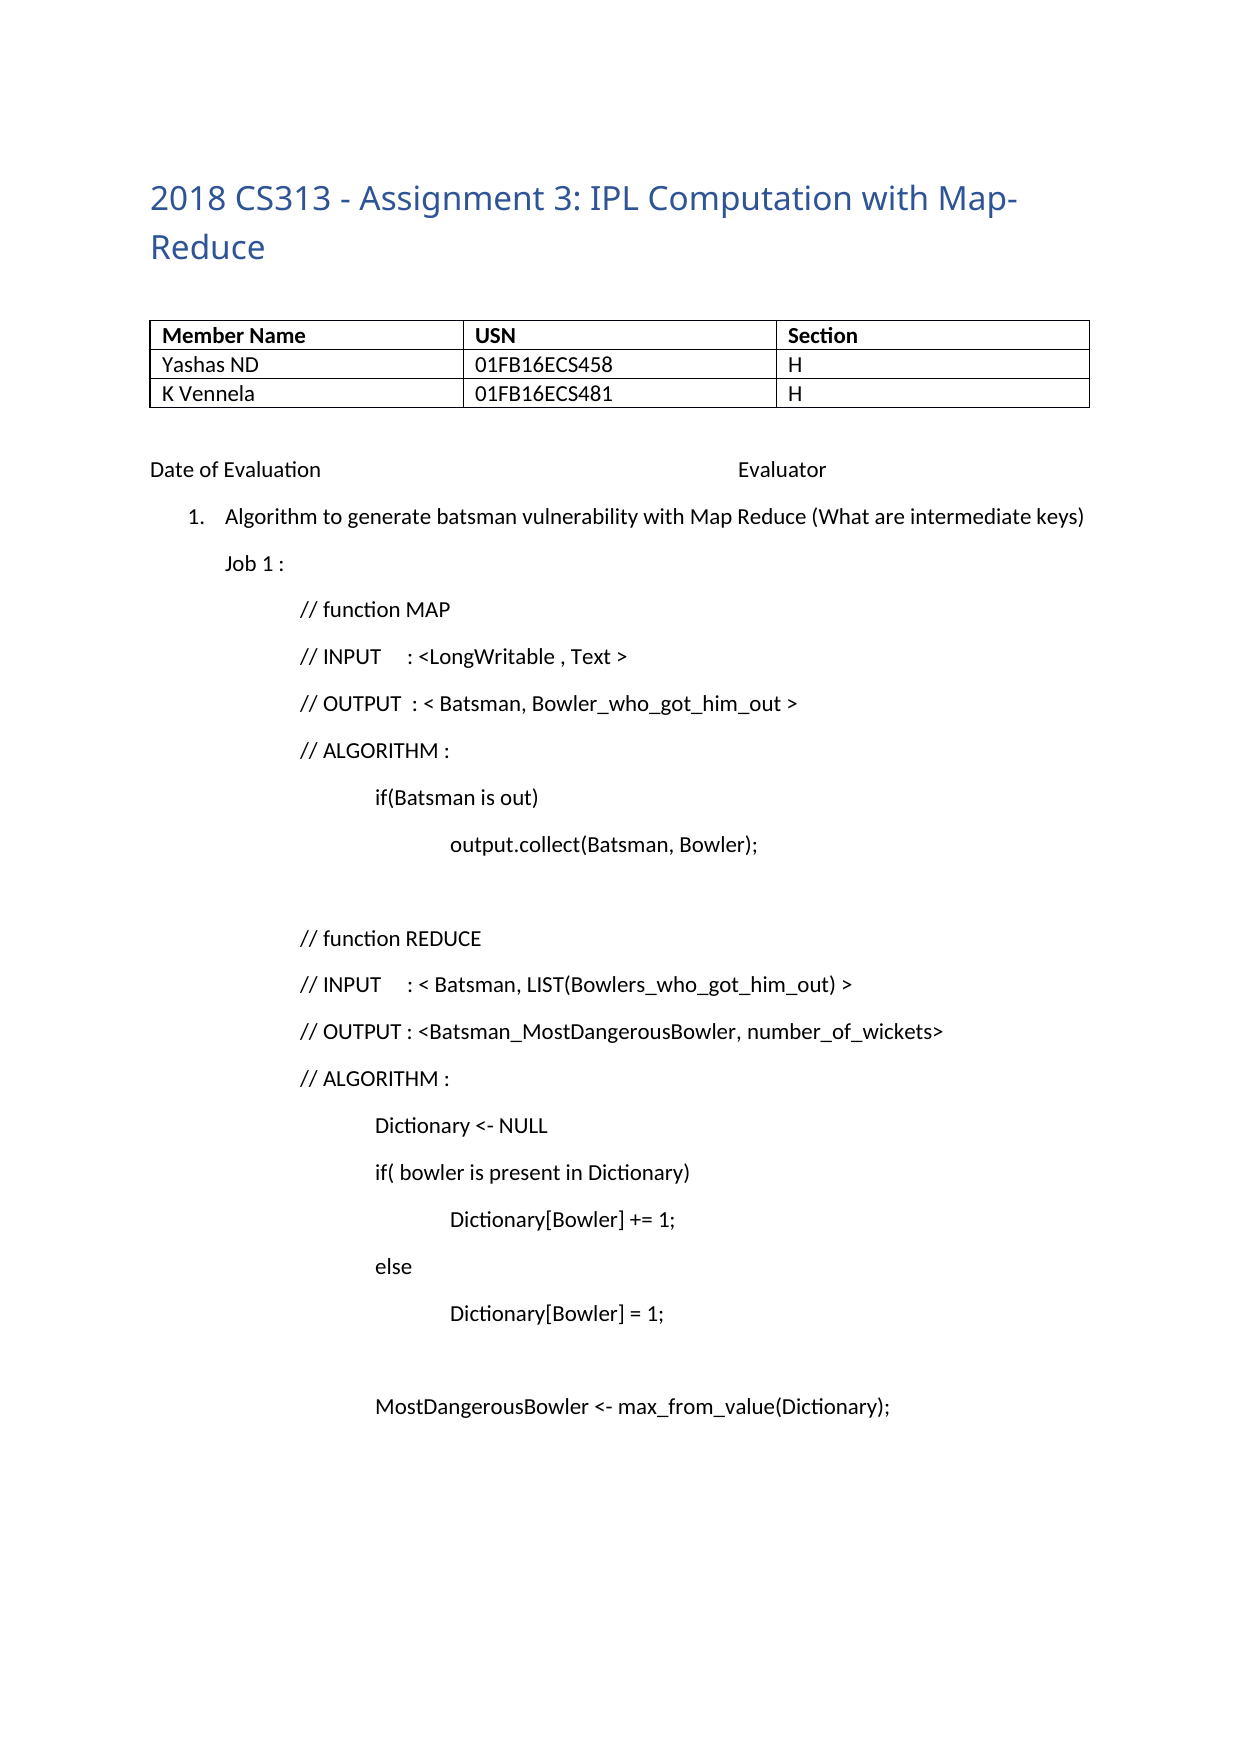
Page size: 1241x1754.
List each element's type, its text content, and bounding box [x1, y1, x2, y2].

table_header Member Name [151, 321, 463, 349]
text Dictionary[Bowler] += 1; [150, 1205, 1090, 1233]
text // ALGORITHM : [150, 1064, 1090, 1092]
text // OUTPUT : <Batsman_MostDangerousBowler, number_of_wickets> [150, 1017, 1090, 1045]
text // ALGORITHM : [150, 736, 1090, 764]
text // function REDUCE [150, 924, 1090, 952]
table_cell 01FB16ECS481 [464, 379, 776, 407]
text // INPUT : < Batsman, LIST(Bowlers_who_got_him_out) > [150, 971, 1090, 998]
text Dictionary <- NULL [150, 1111, 1090, 1139]
text if(Batsman is out) [150, 783, 1090, 811]
table_cell 01FB16ECS458 [464, 350, 776, 378]
table_cell H [777, 350, 1089, 378]
subtitle 2018 CS313 - Assignment 3: IPL Computation with Map-Reduce [150, 175, 1090, 269]
text // function MAP [150, 596, 1090, 623]
table_header USN [464, 321, 776, 349]
text Dictionary[Bowler] = 1; [150, 1299, 1090, 1327]
text MostDangerousBowler <- max_from_value(Dictionary); [150, 1392, 1090, 1420]
list Algorithm to generate batsman vulnerability with Map Reduce (What are intermediate keys) [187, 502, 1090, 530]
table_header Section [777, 321, 1089, 349]
text Date of Evaluation Evaluator [150, 455, 1090, 483]
text output.collect(Batsman, Bowler); [150, 830, 1090, 858]
text if( bowler is present in Dictionary) [150, 1158, 1090, 1186]
text Job 1 : [150, 549, 1090, 577]
text // INPUT : <LongWritable , Text > [150, 642, 1090, 670]
table_cell K Vennela [151, 379, 463, 407]
table_cell H [777, 379, 1089, 407]
table_cell Yashas ND [151, 350, 463, 378]
text else [150, 1252, 1090, 1280]
text // OUTPUT : < Batsman, Bowler_who_got_him_out > [150, 689, 1090, 717]
